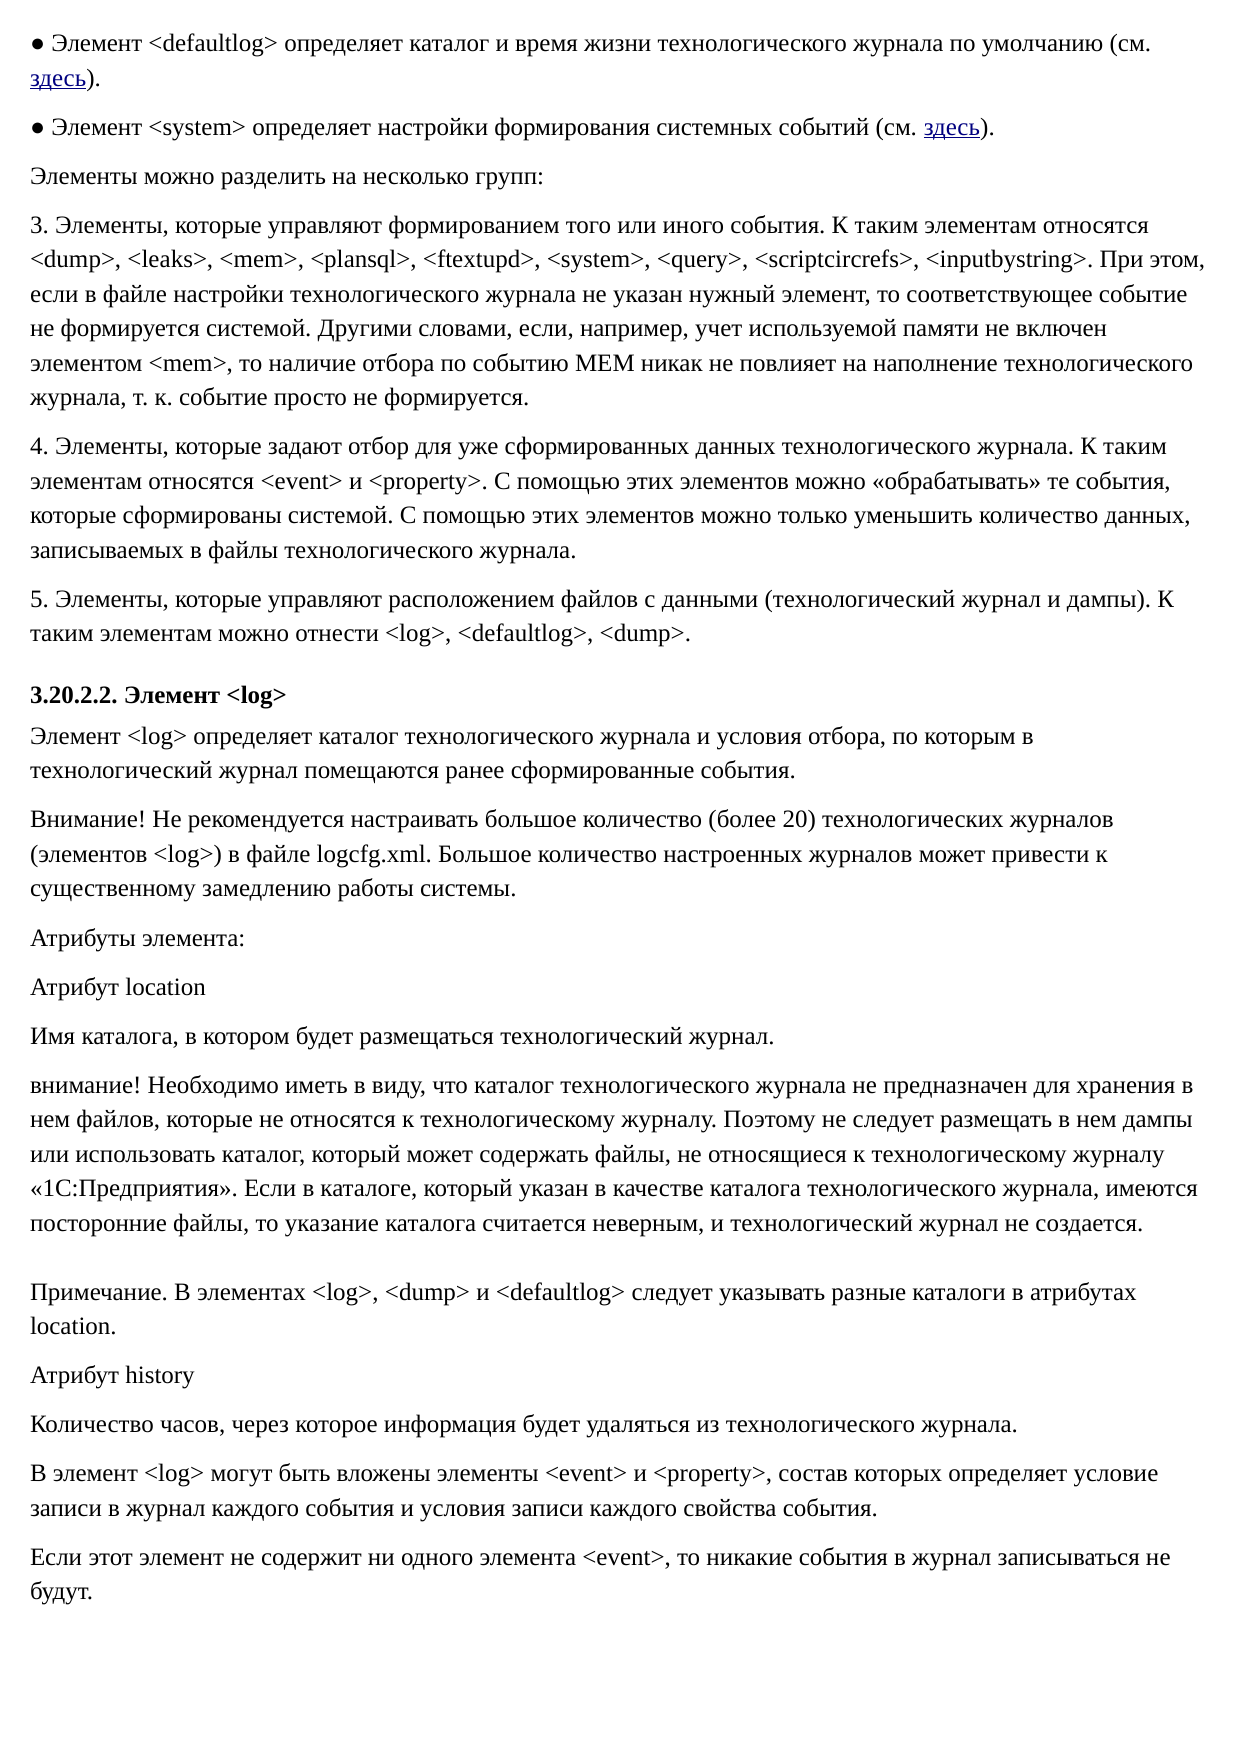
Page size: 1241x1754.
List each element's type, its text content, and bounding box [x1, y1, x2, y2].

text Если этот элемент не содержит ни одного элемента <event>, то никакие события в журнал записываться не будут. [30, 1542, 1211, 1605]
text внимание! Необходимо иметь в виду, что каталог технологического журнала не предназначен для хранения в нем файлов, которые не относятся к технологическому журналу. Поэтому не следует размещать в нем дампы или использовать каталог, который может содержать файлы, не относящиеся к технологическому журналу «1С:Предприятия». Если в каталоге, который указан в качестве каталога технологического журнала, имеются посторонние файлы, то указание каталога считается неверным, и технологический журнал не создается. Примечание. В элементах <log>, <dump> и <defaultlog> следует указывать разные каталоги в атрибутах location. [30, 1070, 1211, 1340]
text В элемент <log> могут быть вложены элементы <event> и <property>, состав которых определяет условие записи в журнал каждого события и условия записи каждого свойства события. [30, 1458, 1211, 1522]
text Атрибут location [30, 972, 1211, 1000]
text 4. Элементы, которые задают отбор для уже сформированных данных технологического журнала. К таким элементам относятся <event> и <property>. С помощью этих элементов можно «обрабатывать» те события, которые сформированы системой. С помощью этих элементов можно только уменьшить количество данных, записываемых в файлы технологического журнала. [30, 431, 1211, 563]
text Элемент <log> определяет каталог технологического журнала и условия отбора, по которым в технологический журнал помещаются ранее сформированные события. [30, 721, 1211, 784]
text Внимание! Не рекомендуется настраивать большое количество (более 20) технологических журналов (элементов <log>) в файле logcfg.xml. Большое количество настроенных журналов может привести к существенному замедлению работы системы. [30, 804, 1211, 902]
text Имя каталога, в котором будет размещаться технологический журнал. [30, 1021, 1211, 1049]
text 3. Элементы, которые управляют формированием того или иного события. К таким элементам относятся <dump>, <leaks>, <mem>, <plansql>, <ftextupd>, <system>, <query>, <scriptcircrefs>, <inputbystring>. При этом, если в файле настройки технологического журнала не указан нужный элемент, то соответствующее событие не формируется системой. Другими словами, если, например, учет используемой памяти не включен элементом <mem>, то наличие отбора по событию MEM никак не повлияет на наполнение технологического журнала, т. к. событие просто не формируется. [30, 210, 1211, 411]
text Атрибуты элемента: [30, 923, 1211, 951]
subtitle 3.20.2.2. Элемент <log> [30, 680, 1211, 708]
text 5. Элементы, которые управляют расположением файлов с данными (технологический журнал и дампы). К таким элементам можно отнести <log>, <defaultlog>, <dump>. [30, 584, 1211, 647]
text Элементы можно разделить на несколько групп: [30, 161, 1211, 189]
text Атрибут history [30, 1360, 1211, 1389]
text ● Элемент <defaultlog> определяет каталог и время жизни технологического журнала по умолчанию (см. здесь). [30, 28, 1211, 91]
text ● Элемент <system> определяет настройки формирования системных событий (см. здесь). [30, 112, 1211, 140]
text Количество часов, через которое информация будет удаляться из технологического журнала. [30, 1409, 1211, 1438]
